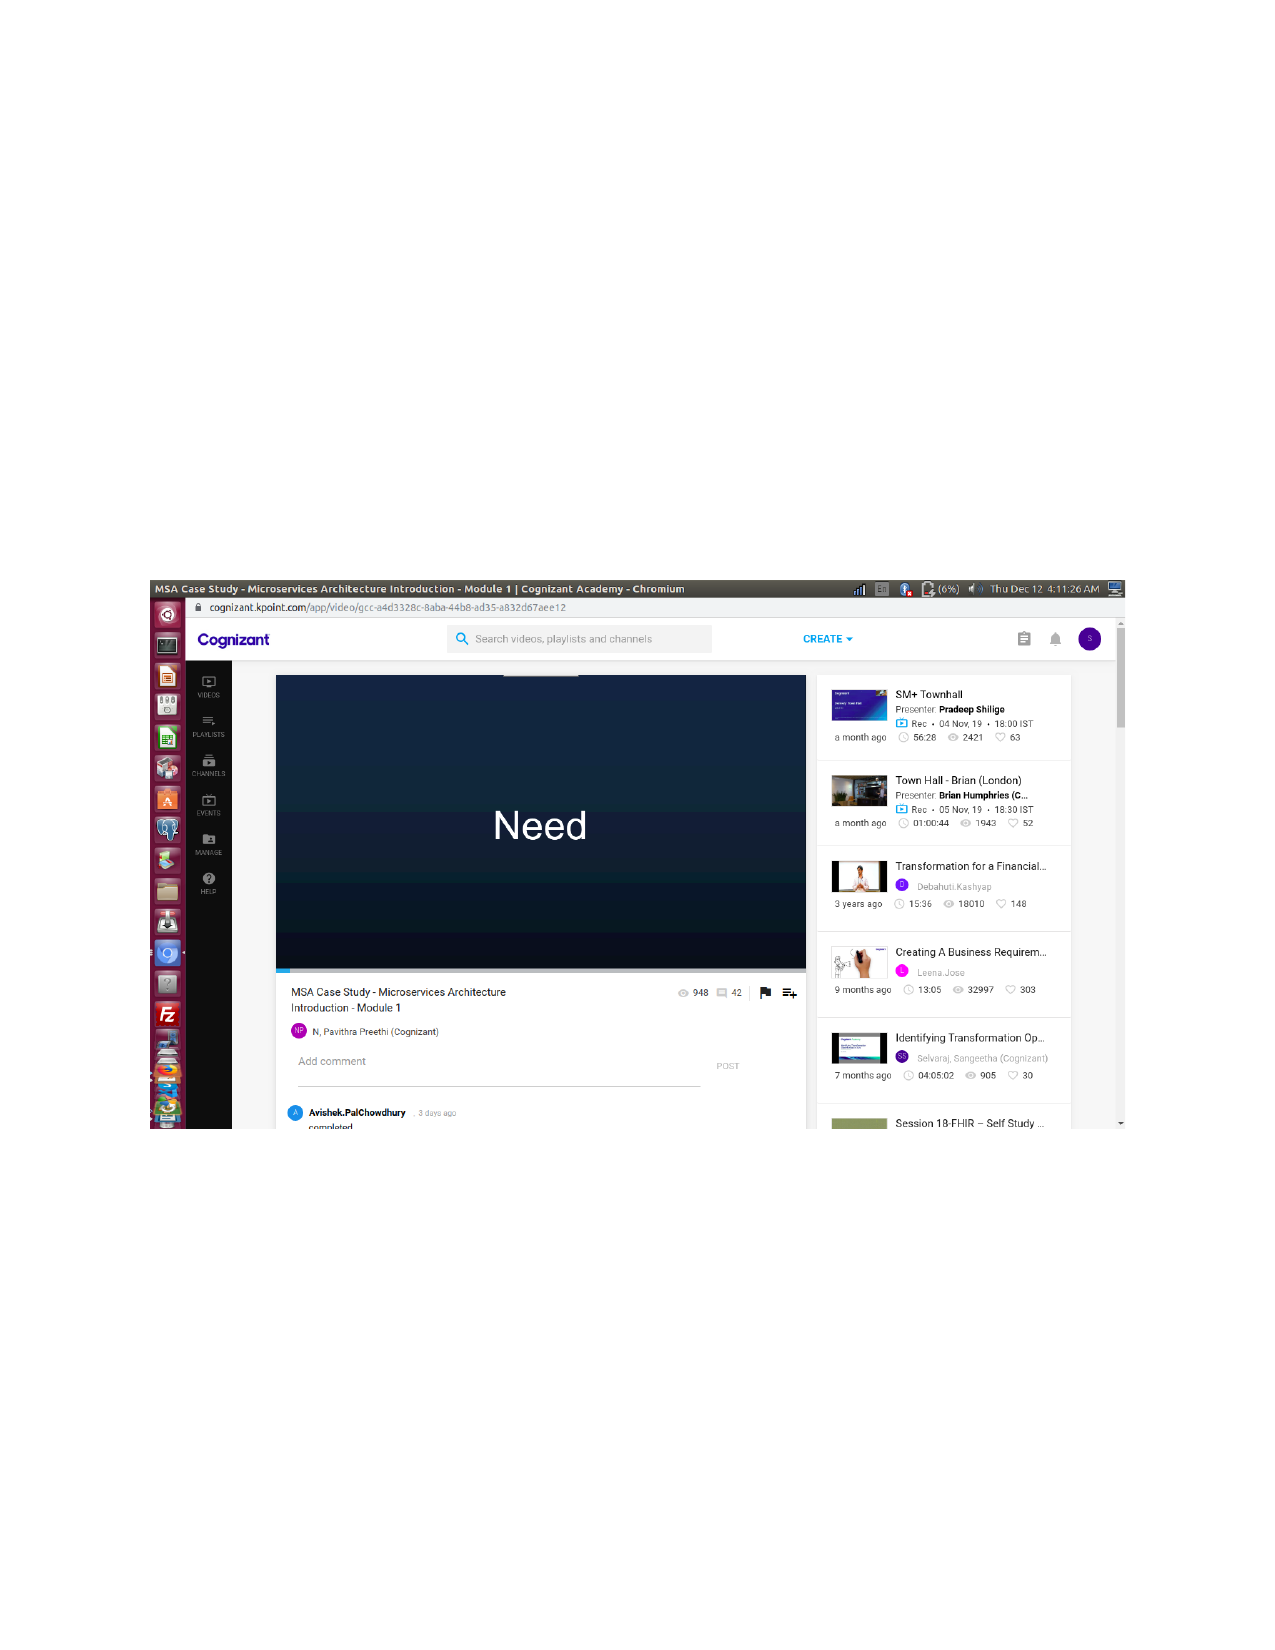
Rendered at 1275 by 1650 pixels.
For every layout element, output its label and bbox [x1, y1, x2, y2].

picture [150, 580, 1125, 1129]
